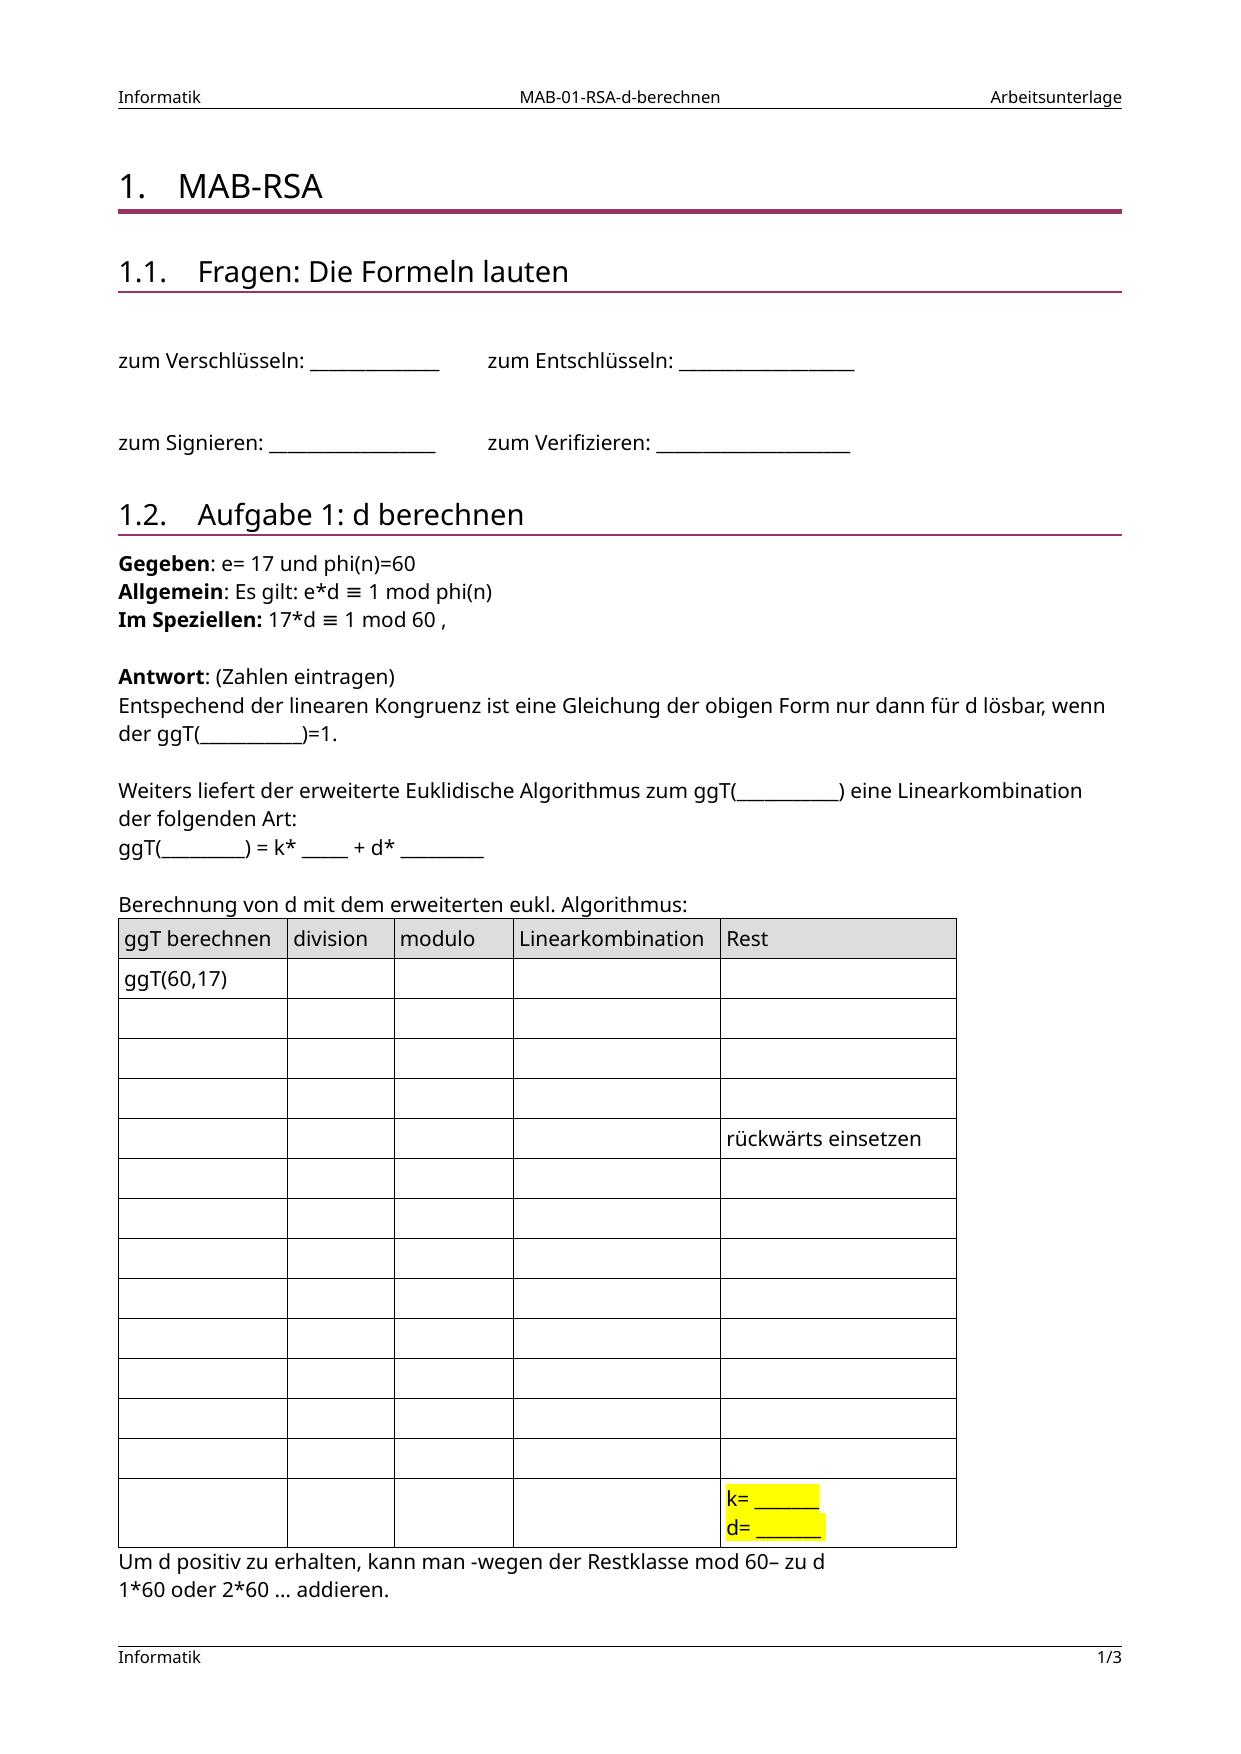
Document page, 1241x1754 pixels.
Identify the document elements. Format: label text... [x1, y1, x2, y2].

table_cell [514, 1199, 720, 1238]
table_cell [395, 1199, 513, 1238]
table_cell [119, 1479, 287, 1547]
table_cell [721, 999, 956, 1038]
table_header Linearkombination [514, 919, 720, 958]
table_cell [395, 1439, 513, 1478]
table_cell [514, 1119, 720, 1158]
text Entspechend der linearen Kongruenz ist eine Gleichung der obigen Form nur dann für d lösbar, wenn der ggT(___________)=1. [118, 691, 1122, 748]
table_cell [119, 1079, 287, 1118]
table_cell [721, 1319, 956, 1358]
table_cell [721, 1359, 956, 1398]
table_cell [395, 1279, 513, 1318]
table_cell [288, 1319, 394, 1358]
table_cell [721, 1439, 956, 1478]
text zum Signieren: __________________ zum Verifizieren: _____________________ [118, 428, 1122, 457]
table_cell [514, 1479, 720, 1547]
text Berechnung von d mit dem erweiterten eukl. Algorithmus: [118, 890, 1122, 918]
table_cell [395, 1319, 513, 1358]
table_header ggT berechnen [119, 919, 287, 958]
subtitle Aufgabe 1: d berechnen [118, 494, 1122, 534]
text Gegeben: e= 17 und phi(n)=60 [118, 549, 1122, 577]
table_cell [288, 1279, 394, 1318]
table_header Rest [721, 919, 956, 958]
table_cell k= _______ d= _______ [721, 1479, 956, 1547]
table_cell [119, 1239, 287, 1278]
table_cell [514, 1239, 720, 1278]
text Um d positiv zu erhalten, kann man -wegen der Restklasse mod 60– zu d 1*60 oder 2*60 … addieren. [118, 1547, 1122, 1604]
text Allgemein: Es gilt: e*d ≡ 1 mod phi(n) [118, 577, 1122, 606]
table_cell [395, 1359, 513, 1398]
table_cell [514, 1159, 720, 1198]
table_cell [119, 1359, 287, 1398]
table_cell [288, 1359, 394, 1398]
table_cell [514, 1279, 720, 1318]
table_cell [288, 999, 394, 1038]
table_cell [288, 1439, 394, 1478]
table_cell [514, 1359, 720, 1398]
table_cell [514, 1439, 720, 1478]
table_cell [288, 1239, 394, 1278]
table_cell [119, 1119, 287, 1158]
table_cell [119, 1199, 287, 1238]
table_cell [395, 1399, 513, 1438]
table_cell [514, 959, 720, 998]
table_header modulo [395, 919, 513, 958]
table_cell [395, 999, 513, 1038]
table_cell [721, 1239, 956, 1278]
table_cell [395, 1119, 513, 1158]
table_cell [119, 1039, 287, 1078]
table_cell [119, 1319, 287, 1358]
table_cell [395, 1079, 513, 1118]
text ggT(_________) = k* _____ + d* _________ [118, 833, 1122, 861]
table_cell ggT(60,17) [119, 959, 287, 998]
table_cell [721, 1199, 956, 1238]
table_cell [119, 1439, 287, 1478]
table_cell [395, 1239, 513, 1278]
table_cell [395, 959, 513, 998]
table_cell [288, 959, 394, 998]
table_header division [288, 919, 394, 958]
table_cell [119, 1159, 287, 1198]
subtitle Fragen: Die Formeln lauten [118, 251, 1122, 291]
table_cell [119, 1399, 287, 1438]
table_cell [721, 1399, 956, 1438]
table_cell [514, 1399, 720, 1438]
table_cell [395, 1039, 513, 1078]
table_cell [288, 1119, 394, 1158]
table_cell [288, 1079, 394, 1118]
text Im Speziellen: 17*d ≡ 1 mod 60 , [118, 606, 1122, 634]
text zum Verschlüsseln: ______________ zum Entschlüsseln: ___________________ [118, 347, 1122, 375]
table_cell [721, 959, 956, 998]
table_cell [395, 1479, 513, 1547]
table_cell [514, 999, 720, 1038]
table_cell [288, 1159, 394, 1198]
table_cell [288, 1039, 394, 1078]
table_cell [721, 1279, 956, 1318]
table_cell [514, 1039, 720, 1078]
table_cell [514, 1079, 720, 1118]
table_cell [721, 1159, 956, 1198]
table_cell [119, 999, 287, 1038]
text Antwort: (Zahlen eintragen) [118, 662, 1122, 691]
table_cell [395, 1159, 513, 1198]
text Weiters liefert der erweiterte Euklidische Algorithmus zum ggT(___________) eine Linearkombination der folgenden Art: [118, 776, 1122, 833]
table_cell [288, 1479, 394, 1547]
table_cell [288, 1399, 394, 1438]
table_cell rückwärts einsetzen [721, 1119, 956, 1158]
table_cell [288, 1199, 394, 1238]
table_cell [119, 1279, 287, 1318]
subtitle MAB-RSA [118, 163, 1122, 209]
table_cell [721, 1079, 956, 1118]
table_cell [514, 1319, 720, 1358]
table_cell [721, 1039, 956, 1078]
